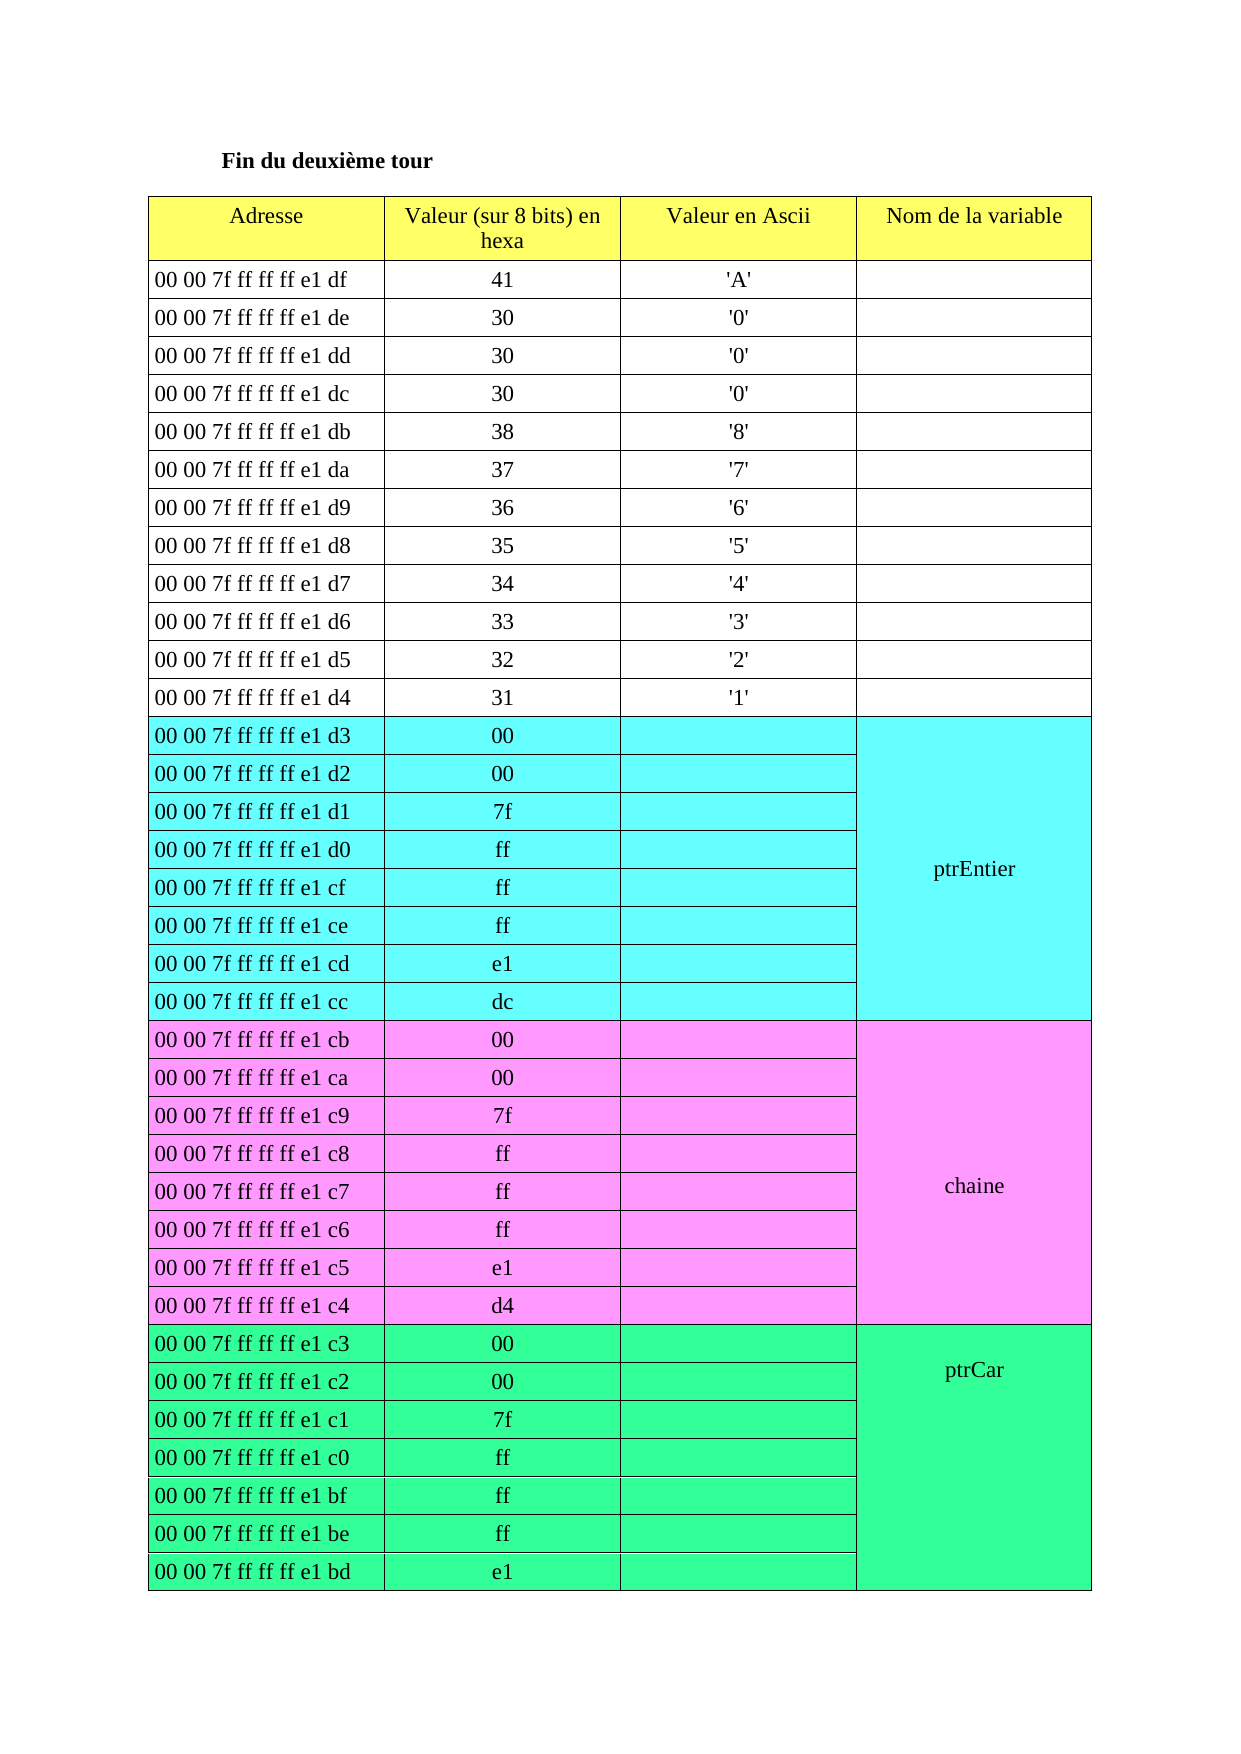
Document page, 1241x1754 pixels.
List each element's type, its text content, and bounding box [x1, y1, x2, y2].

table_cell 00 00 7f ff ff ff e1 cc [149, 983, 384, 1020]
table_cell [621, 1287, 856, 1324]
table_cell 36 [385, 489, 620, 526]
table_cell [621, 1173, 856, 1210]
table_cell ff [385, 907, 620, 944]
table_cell 00 00 7f ff ff ff e1 db [149, 413, 384, 450]
table_cell [621, 831, 856, 868]
table_cell '0' [621, 337, 856, 374]
table_cell '8' [621, 413, 856, 450]
table_cell 30 [385, 375, 620, 412]
table_cell 00 00 7f ff ff ff e1 dd [149, 337, 384, 374]
table_cell [621, 1211, 856, 1248]
table_cell 00 00 7f ff ff ff e1 d7 [149, 565, 384, 602]
table_cell 00 [385, 717, 620, 754]
table_header Nom de la variable [857, 197, 1091, 260]
table_cell '4' [621, 565, 856, 602]
table_cell [857, 413, 1091, 450]
table_cell [621, 1097, 856, 1134]
table_cell 00 00 7f ff ff ff e1 df [149, 261, 384, 298]
table_cell [857, 641, 1091, 678]
table_cell '0' [621, 299, 856, 336]
table_cell [621, 1135, 856, 1172]
table_cell 00 00 7f ff ff ff e1 d6 [149, 603, 384, 640]
table_cell e1 [385, 1249, 620, 1286]
table_cell 00 00 7f ff ff ff e1 d3 [149, 717, 384, 754]
table_cell [857, 261, 1091, 298]
subtitle Fin du deuxième tour [148, 148, 1092, 173]
table_cell 34 [385, 565, 620, 602]
table_cell 00 00 7f ff ff ff e1 c2 [149, 1363, 384, 1400]
table_cell [621, 793, 856, 830]
table_cell 33 [385, 603, 620, 640]
table_cell 7f [385, 793, 620, 830]
table_cell [621, 1554, 856, 1590]
table_cell 00 00 7f ff ff ff e1 c0 [149, 1439, 384, 1476]
table_cell 00 00 7f ff ff ff e1 de [149, 299, 384, 336]
table_cell 00 00 7f ff ff ff e1 cb [149, 1021, 384, 1058]
table_cell 00 00 7f ff ff ff e1 ca [149, 1059, 384, 1096]
table_cell 00 00 7f ff ff ff e1 ce [149, 907, 384, 944]
table_cell 31 [385, 679, 620, 716]
table_cell 00 00 7f ff ff ff e1 d5 [149, 641, 384, 678]
table_cell [621, 907, 856, 944]
table_cell [621, 1249, 856, 1286]
table_cell [621, 1515, 856, 1552]
table_cell 32 [385, 641, 620, 678]
table_cell [621, 755, 856, 792]
table_cell [857, 375, 1091, 412]
table_cell [857, 603, 1091, 640]
table_cell dc [385, 983, 620, 1020]
table_cell 00 00 7f ff ff ff e1 c1 [149, 1401, 384, 1438]
table_cell [621, 945, 856, 982]
table_cell 00 00 7f ff ff ff e1 c6 [149, 1211, 384, 1248]
table_cell e1 [385, 945, 620, 982]
table_cell 00 [385, 1325, 620, 1362]
table_cell '6' [621, 489, 856, 526]
table_cell 00 00 7f ff ff ff e1 d1 [149, 793, 384, 830]
table_cell 00 00 7f ff ff ff e1 be [149, 1515, 384, 1552]
table_cell d4 [385, 1287, 620, 1324]
table_cell 00 00 7f ff ff ff e1 d9 [149, 489, 384, 526]
table_cell 7f [385, 1401, 620, 1438]
table_cell 00 00 7f ff ff ff e1 c5 [149, 1249, 384, 1286]
table_cell [621, 1439, 856, 1476]
table_cell 00 00 7f ff ff ff e1 c4 [149, 1287, 384, 1324]
table_cell '7' [621, 451, 856, 488]
table_cell ff [385, 1173, 620, 1210]
table_cell [621, 1325, 856, 1362]
table_cell ff [385, 1135, 620, 1172]
table_cell [857, 451, 1091, 488]
table_cell [857, 565, 1091, 602]
table_cell 00 00 7f ff ff ff e1 bd [149, 1554, 384, 1590]
table_cell 00 00 7f ff ff ff e1 d4 [149, 679, 384, 716]
table_cell 30 [385, 337, 620, 374]
table_cell [621, 1021, 856, 1058]
table_cell [621, 869, 856, 906]
table_cell [621, 1478, 856, 1514]
table_cell '5' [621, 527, 856, 564]
table_cell [857, 299, 1091, 336]
table_cell ff [385, 869, 620, 906]
table_cell [621, 1059, 856, 1096]
table_cell e1 [385, 1554, 620, 1590]
table_cell 00 00 7f ff ff ff e1 da [149, 451, 384, 488]
table_cell 7f [385, 1097, 620, 1134]
table_cell 'A' [621, 261, 856, 298]
table_cell ff [385, 1515, 620, 1552]
table_cell ff [385, 831, 620, 868]
table_cell [621, 717, 856, 754]
table_cell ptrEntier [857, 717, 1091, 1020]
table_cell 00 00 7f ff ff ff e1 c9 [149, 1097, 384, 1134]
table_cell [857, 527, 1091, 564]
table_cell 00 00 7f ff ff ff e1 cf [149, 869, 384, 906]
table_header Valeur (sur 8 bits) en hexa [385, 197, 620, 260]
table_cell 00 [385, 1363, 620, 1400]
table_cell 00 00 7f ff ff ff e1 c8 [149, 1135, 384, 1172]
table_cell ff [385, 1478, 620, 1514]
table_cell 00 00 7f ff ff ff e1 bf [149, 1478, 384, 1514]
table_cell 00 [385, 1021, 620, 1058]
table_cell [621, 1363, 856, 1400]
table_cell ptrCar [857, 1325, 1091, 1590]
table_cell [621, 1401, 856, 1438]
table_cell 00 00 7f ff ff ff e1 d2 [149, 755, 384, 792]
table_cell ff [385, 1439, 620, 1476]
table_cell '0' [621, 375, 856, 412]
table_cell 35 [385, 527, 620, 564]
table_cell [621, 983, 856, 1020]
table_cell '2' [621, 641, 856, 678]
table_header Valeur en Ascii [621, 197, 856, 260]
table_cell 38 [385, 413, 620, 450]
table_cell [857, 679, 1091, 716]
table_cell '1' [621, 679, 856, 716]
table_cell 00 00 7f ff ff ff e1 d8 [149, 527, 384, 564]
table_cell ff [385, 1211, 620, 1248]
table_cell 00 [385, 1059, 620, 1096]
table_cell 30 [385, 299, 620, 336]
table_cell 37 [385, 451, 620, 488]
table_header Adresse [149, 197, 384, 260]
table_cell [857, 337, 1091, 374]
table_cell 00 00 7f ff ff ff e1 c3 [149, 1325, 384, 1362]
table_cell 00 00 7f ff ff ff e1 dc [149, 375, 384, 412]
table_cell '3' [621, 603, 856, 640]
table_cell 41 [385, 261, 620, 298]
table_cell chaine [857, 1021, 1091, 1324]
table_cell 00 00 7f ff ff ff e1 d0 [149, 831, 384, 868]
table_cell 00 [385, 755, 620, 792]
table_cell [857, 489, 1091, 526]
table_cell 00 00 7f ff ff ff e1 cd [149, 945, 384, 982]
